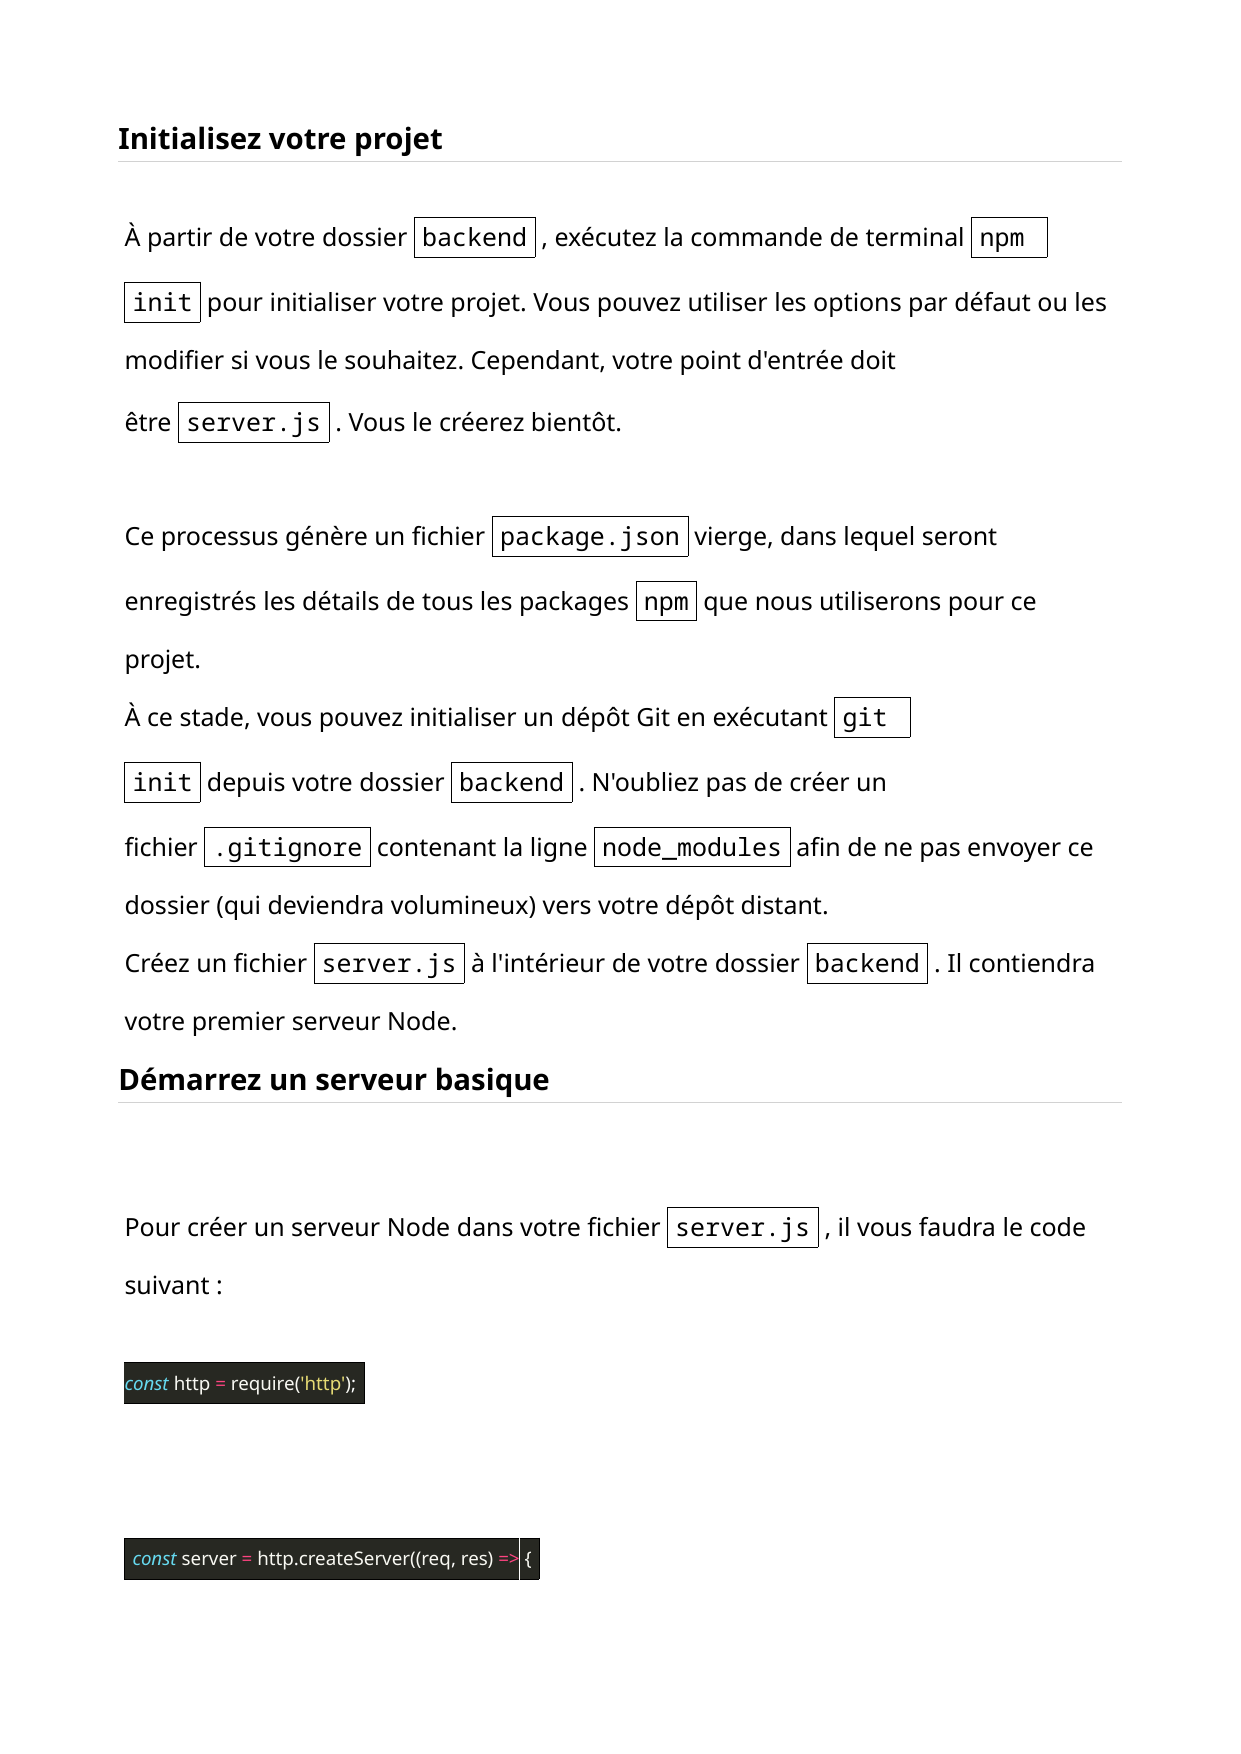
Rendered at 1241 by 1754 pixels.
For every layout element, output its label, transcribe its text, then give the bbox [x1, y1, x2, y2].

text [365, 1362, 1111, 1403]
text Créez un fichier server.js à l'intérieur de votre dossier backend . Il contiendra votre premier serveur Node. [124, 943, 1116, 1038]
text À ce stade, vous pouvez initialiser un dépôt Git en exécutant git init depuis votre dossier backend . N'oubliez pas de créer un fichier .gitignore contenant la ligne node_modules afin de ne pas envoyer ce dossier (qui deviendra volumineux) vers votre dépôt distant. [124, 697, 1116, 922]
text Ce processus génère un fichier package.json vierge, dans lequel seront enregistrés les détails de tous les packages npm que nous utiliserons pour ce projet. [124, 516, 1116, 676]
text const http = require('http'); [124, 1363, 364, 1403]
text Pour créer un serveur Node dans votre fichier server.js , il vous faudra le code suivant : [124, 1207, 1116, 1302]
text À partir de votre dossier backend , exécutez la commande de terminal npm init pour initialiser votre projet. Vous pouvez utiliser les options par défaut ou les modifier si vous le souhaitez. Cependant, votre point d'entrée doit être server.js . Vous le créerez bientôt. [124, 217, 1116, 442]
subtitle Démarrez un serveur basique [118, 1059, 1122, 1102]
text const server = http.createServer((req, res) => { [125, 1539, 539, 1579]
text [540, 1538, 1111, 1579]
subtitle Initialisez votre projet [118, 118, 1122, 161]
